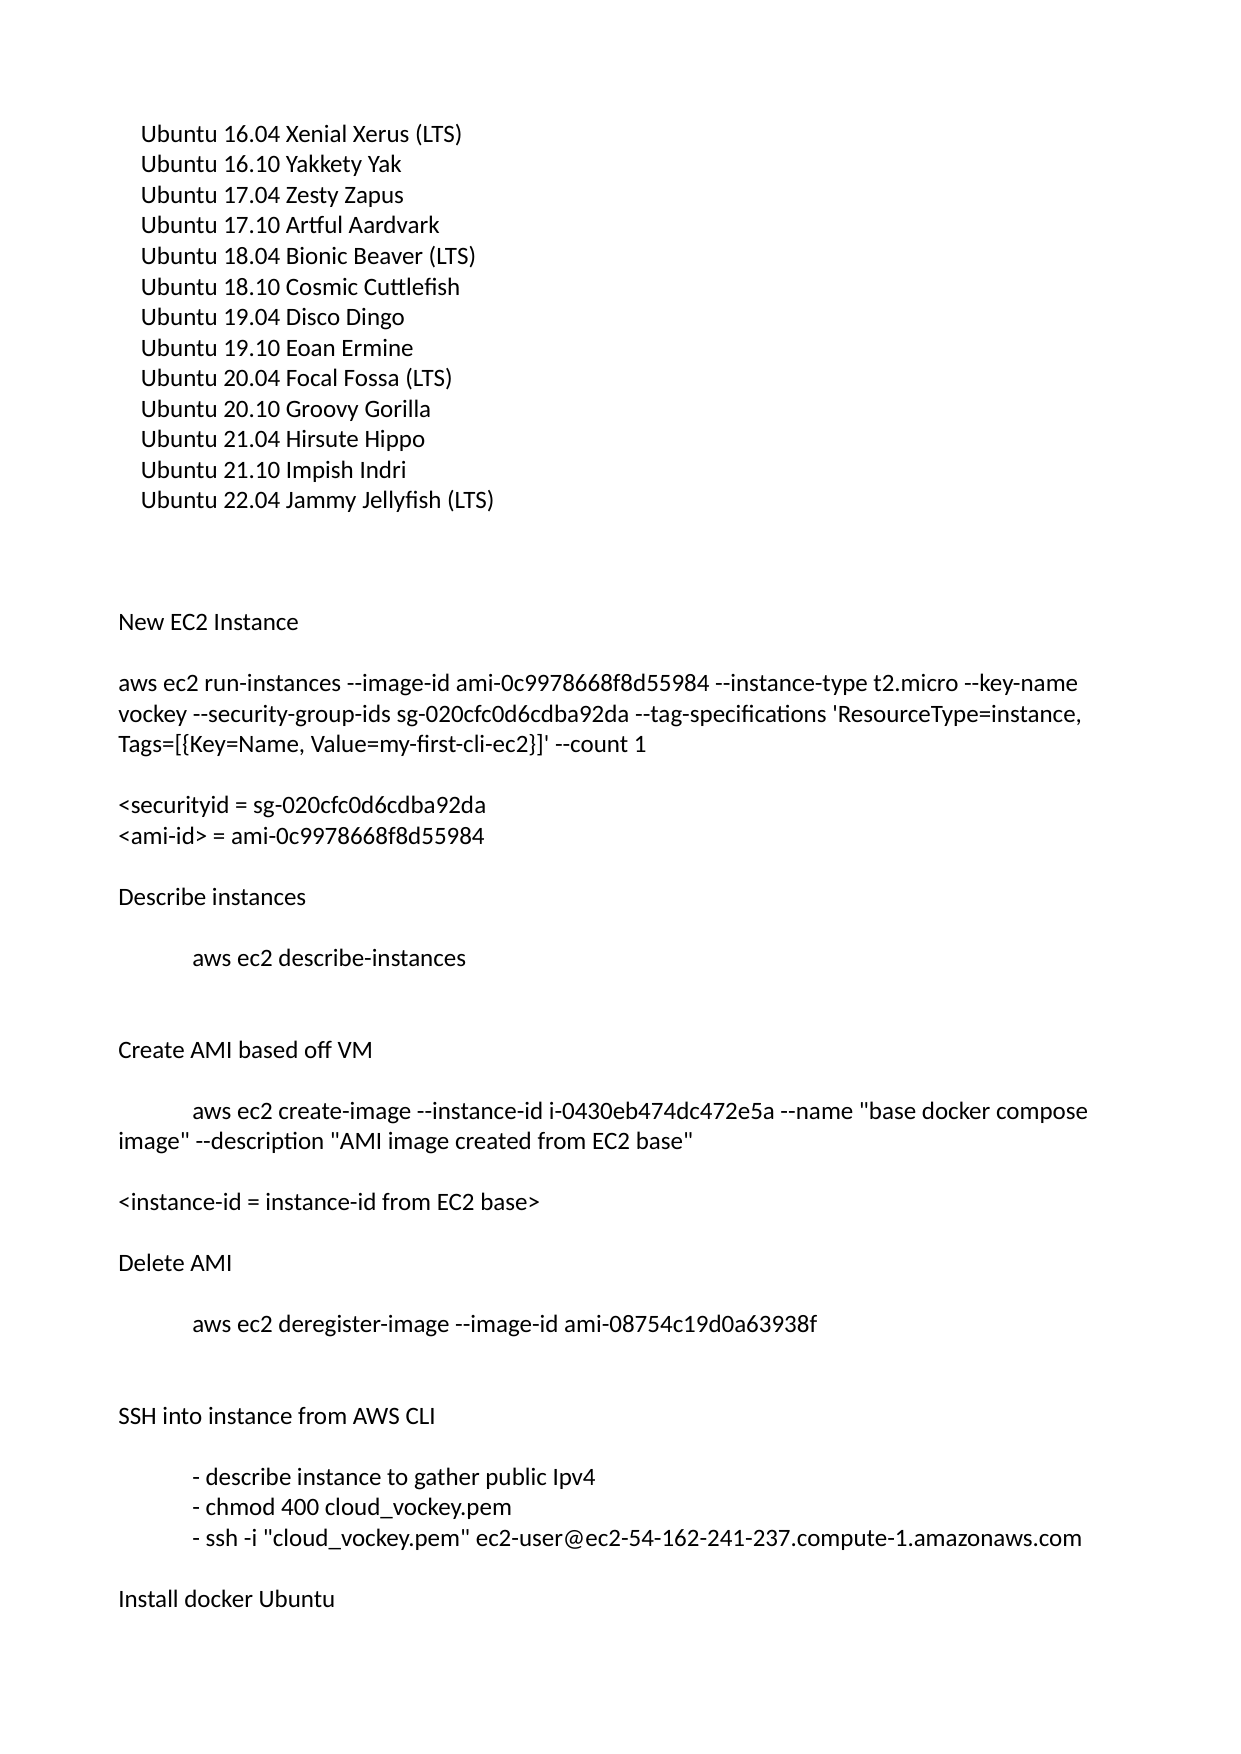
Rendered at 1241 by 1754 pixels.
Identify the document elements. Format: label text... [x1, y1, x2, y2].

text aws ec2 describe-instances [118, 942, 1122, 973]
text Describe instances [118, 881, 1122, 912]
text SSH into instance from AWS CLI [118, 1400, 1122, 1431]
text <instance-id = instance-id from EC2 base> [118, 1186, 1122, 1217]
text - chmod 400 cloud_vockey.pem [118, 1492, 1122, 1522]
text <securityid = sg-020cfc0d6cdba92da [118, 789, 1122, 820]
text Ubuntu 19.10 Eoan Ermine [118, 332, 1122, 362]
text Delete AMI [118, 1247, 1122, 1278]
text Ubuntu 21.04 Hirsute Hippo [118, 423, 1122, 454]
text Ubuntu 18.04 Bionic Beaver (LTS) [118, 240, 1122, 271]
text Ubuntu 22.04 Jammy Jellyfish (LTS) [118, 484, 1122, 515]
text Ubuntu 20.10 Groovy Gorilla [118, 393, 1122, 423]
text Install docker Ubuntu [118, 1583, 1122, 1614]
text Ubuntu 16.04 Xenial Xerus (LTS) [118, 118, 1122, 149]
text Ubuntu 19.04 Disco Dingo [118, 301, 1122, 332]
text New EC2 Instance [118, 606, 1122, 637]
text Ubuntu 20.04 Focal Fossa (LTS) [118, 362, 1122, 393]
text Ubuntu 17.10 Artful Aardvark [118, 210, 1122, 240]
text Ubuntu 16.10 Yakkety Yak [118, 149, 1122, 179]
text Ubuntu 18.10 Cosmic Cuttlefish [118, 271, 1122, 301]
text aws ec2 run-instances --image-id ami-0c9978668f8d55984 --instance-type t2.micro --key-name vockey --security-group-ids sg-020cfc0d6cdba92da --tag-specifications 'ResourceType=instance, Tags=[{Key=Name, Value=my-first-cli-ec2}]' --count 1 [118, 667, 1122, 759]
text aws ec2 create-image --instance-id i-0430eb474dc472e5a --name "base docker compose image" --description "AMI image created from EC2 base" [118, 1095, 1122, 1156]
text - describe instance to gather public Ipv4 [118, 1461, 1122, 1492]
text - ssh -i "cloud_vockey.pem" ec2-user@ec2-54-162-241-237.compute-1.amazonaws.com [118, 1522, 1122, 1553]
text <ami-id> = ami-0c9978668f8d55984 [118, 820, 1122, 851]
text Ubuntu 21.10 Impish Indri [118, 454, 1122, 484]
text Create AMI based off VM [118, 1034, 1122, 1064]
text Ubuntu 17.04 Zesty Zapus [118, 179, 1122, 210]
text aws ec2 deregister-image --image-id ami-08754c19d0a63938f [118, 1308, 1122, 1339]
